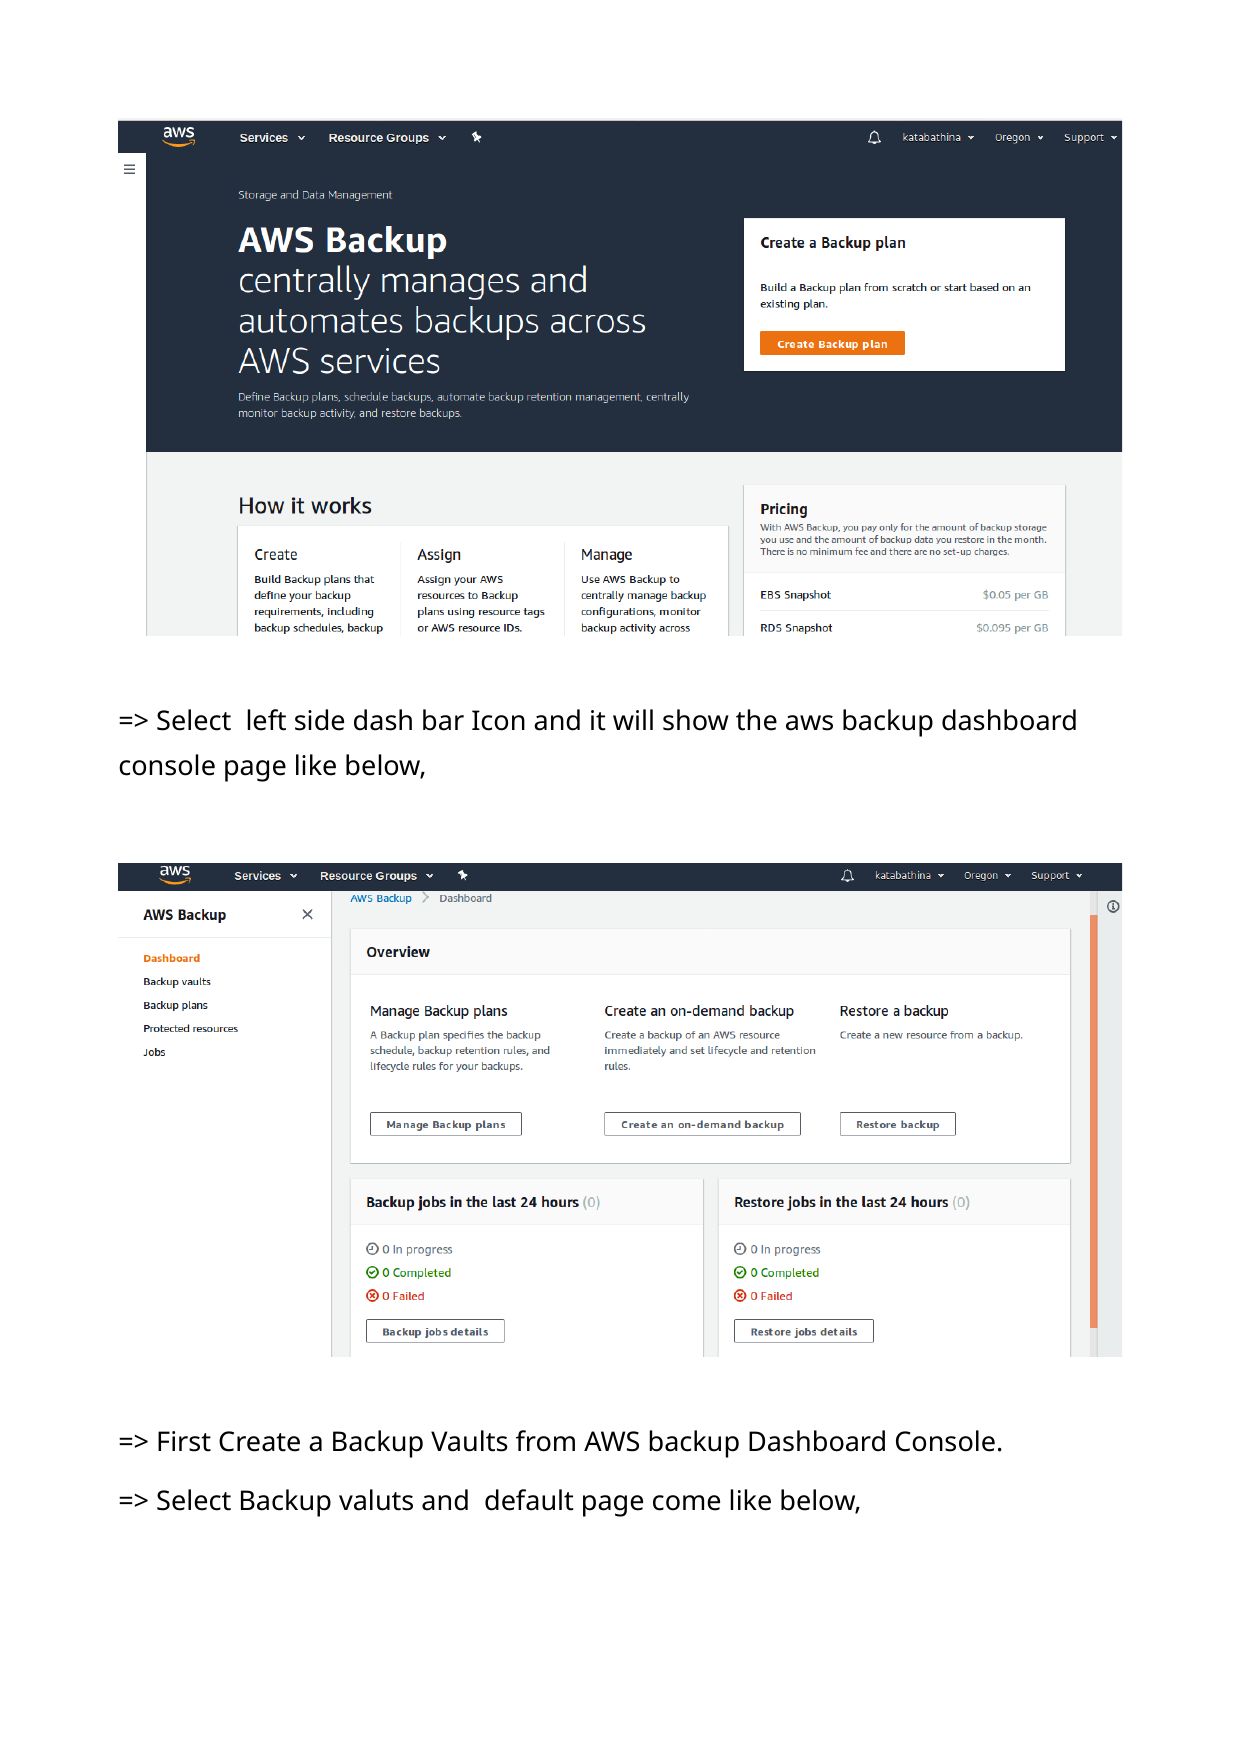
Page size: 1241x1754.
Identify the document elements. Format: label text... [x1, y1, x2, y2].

picture [118, 118, 1123, 636]
text => Select Backup valuts and default page come like below, [118, 1482, 1122, 1518]
picture [118, 863, 1123, 1357]
text => Select left side dash bar Icon and it will show the aws backup dashboard console page like below, [118, 702, 1122, 783]
text => First Create a Backup Vaults from AWS backup Dashboard Console. [118, 1423, 1122, 1460]
